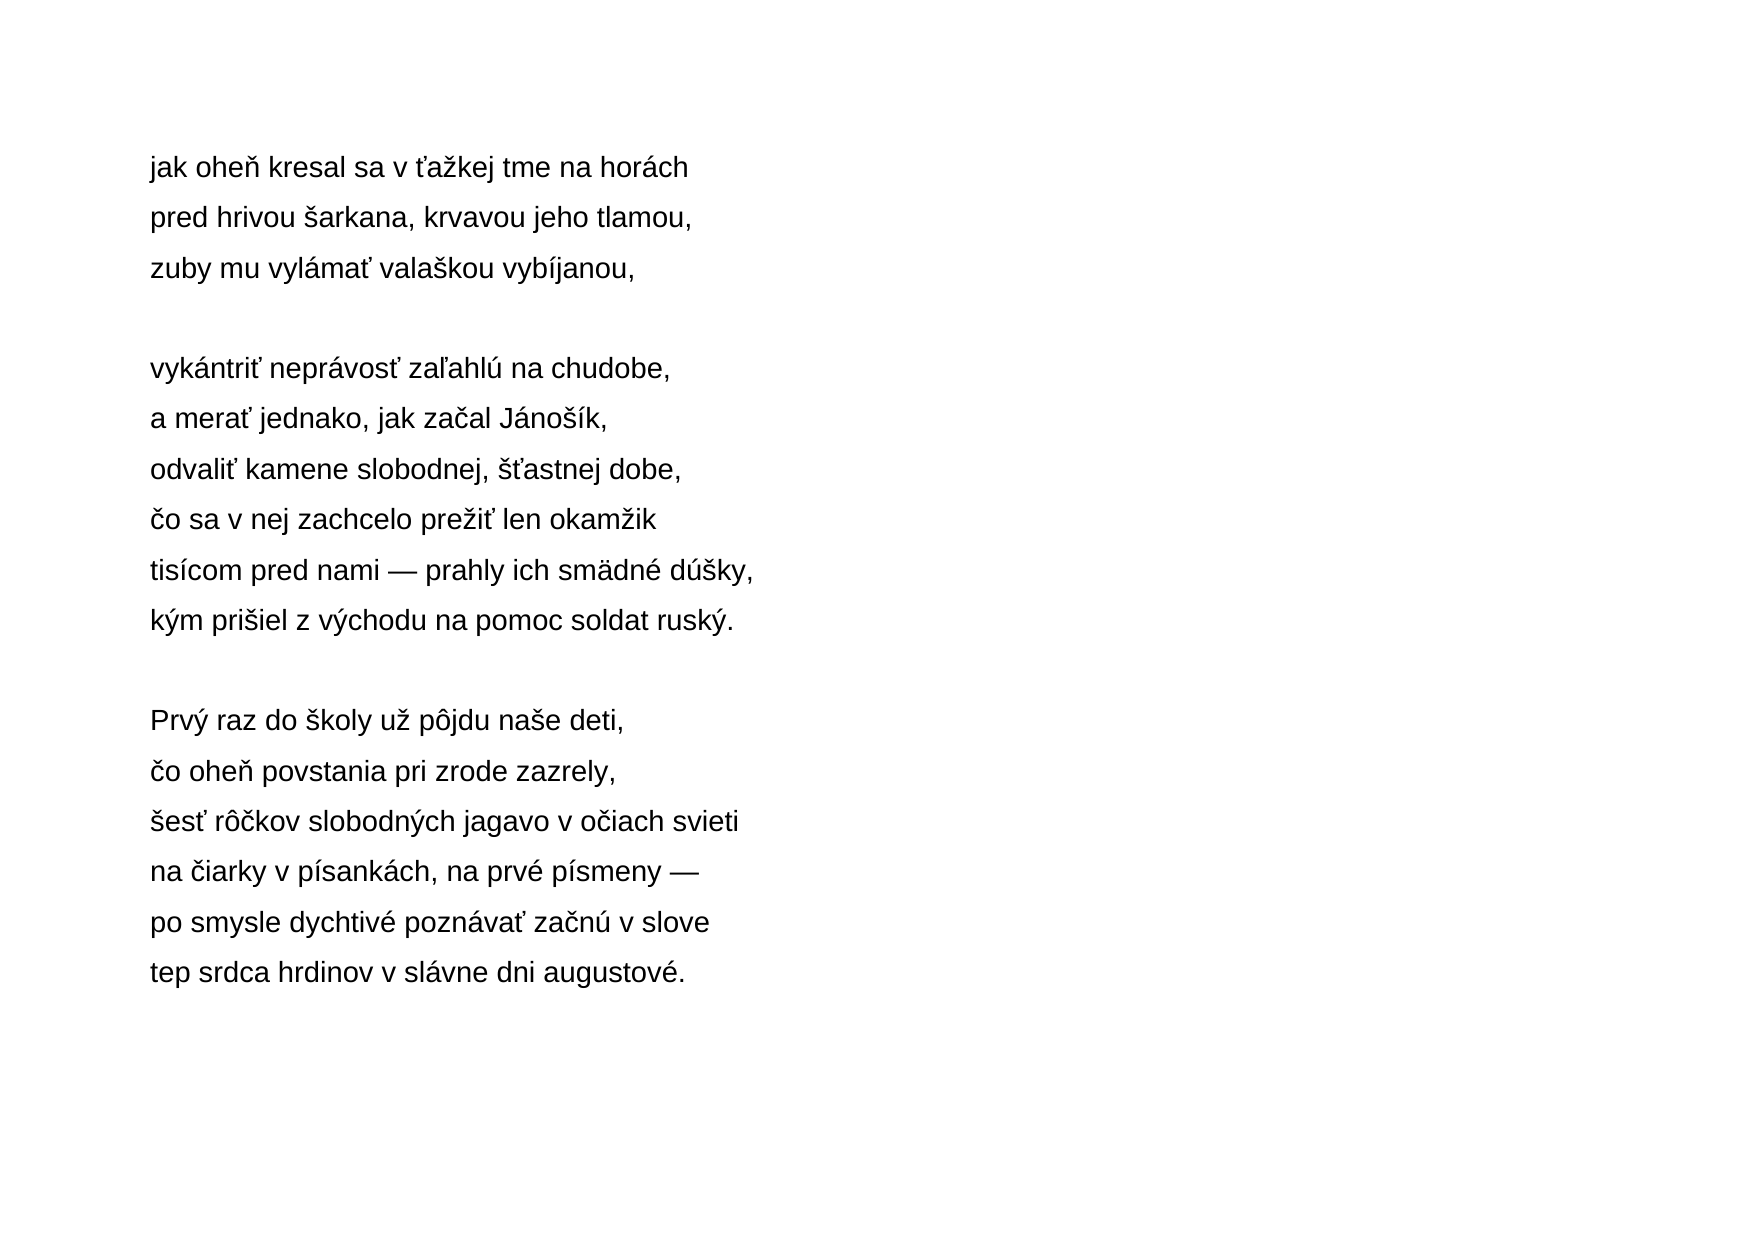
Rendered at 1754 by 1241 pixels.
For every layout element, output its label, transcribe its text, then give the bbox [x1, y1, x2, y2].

text Prvý raz do školy už pôjdu naše deti, [150, 703, 1243, 737]
text odvaliť kamene slobodnej, šťastnej dobe, [150, 452, 1243, 485]
text po smysle dychtivé poznávať začnú v slove [150, 905, 1243, 938]
text zuby mu vylámať valaškou vybíjanou, [150, 251, 1243, 284]
text na čiarky v písankách, na prvé písmeny — [150, 854, 1243, 888]
text vykántriť neprávosť zaľahlú na chudobe, [150, 351, 1243, 385]
text tep srdca hrdinov v slávne dni augustové. [150, 955, 1243, 988]
text jak oheň kresal sa v ťažkej tme na horách [150, 150, 1243, 183]
text šesť rôčkov slobodných jagavo v očiach svieti [150, 804, 1243, 838]
text čo oheň povstania pri zrode zazrely, [150, 754, 1243, 787]
text a merať jednako, jak začal Jánošík, [150, 402, 1243, 435]
text kým prišiel z východu na pomoc soldat ruský. [150, 603, 1243, 636]
text čo sa v nej zachcelo prežiť len okamžik [150, 502, 1243, 536]
text pred hrivou šarkana, krvavou jeho tlamou, [150, 200, 1243, 234]
text tisícom pred nami — prahly ich smädné dúšky, [150, 552, 1243, 586]
